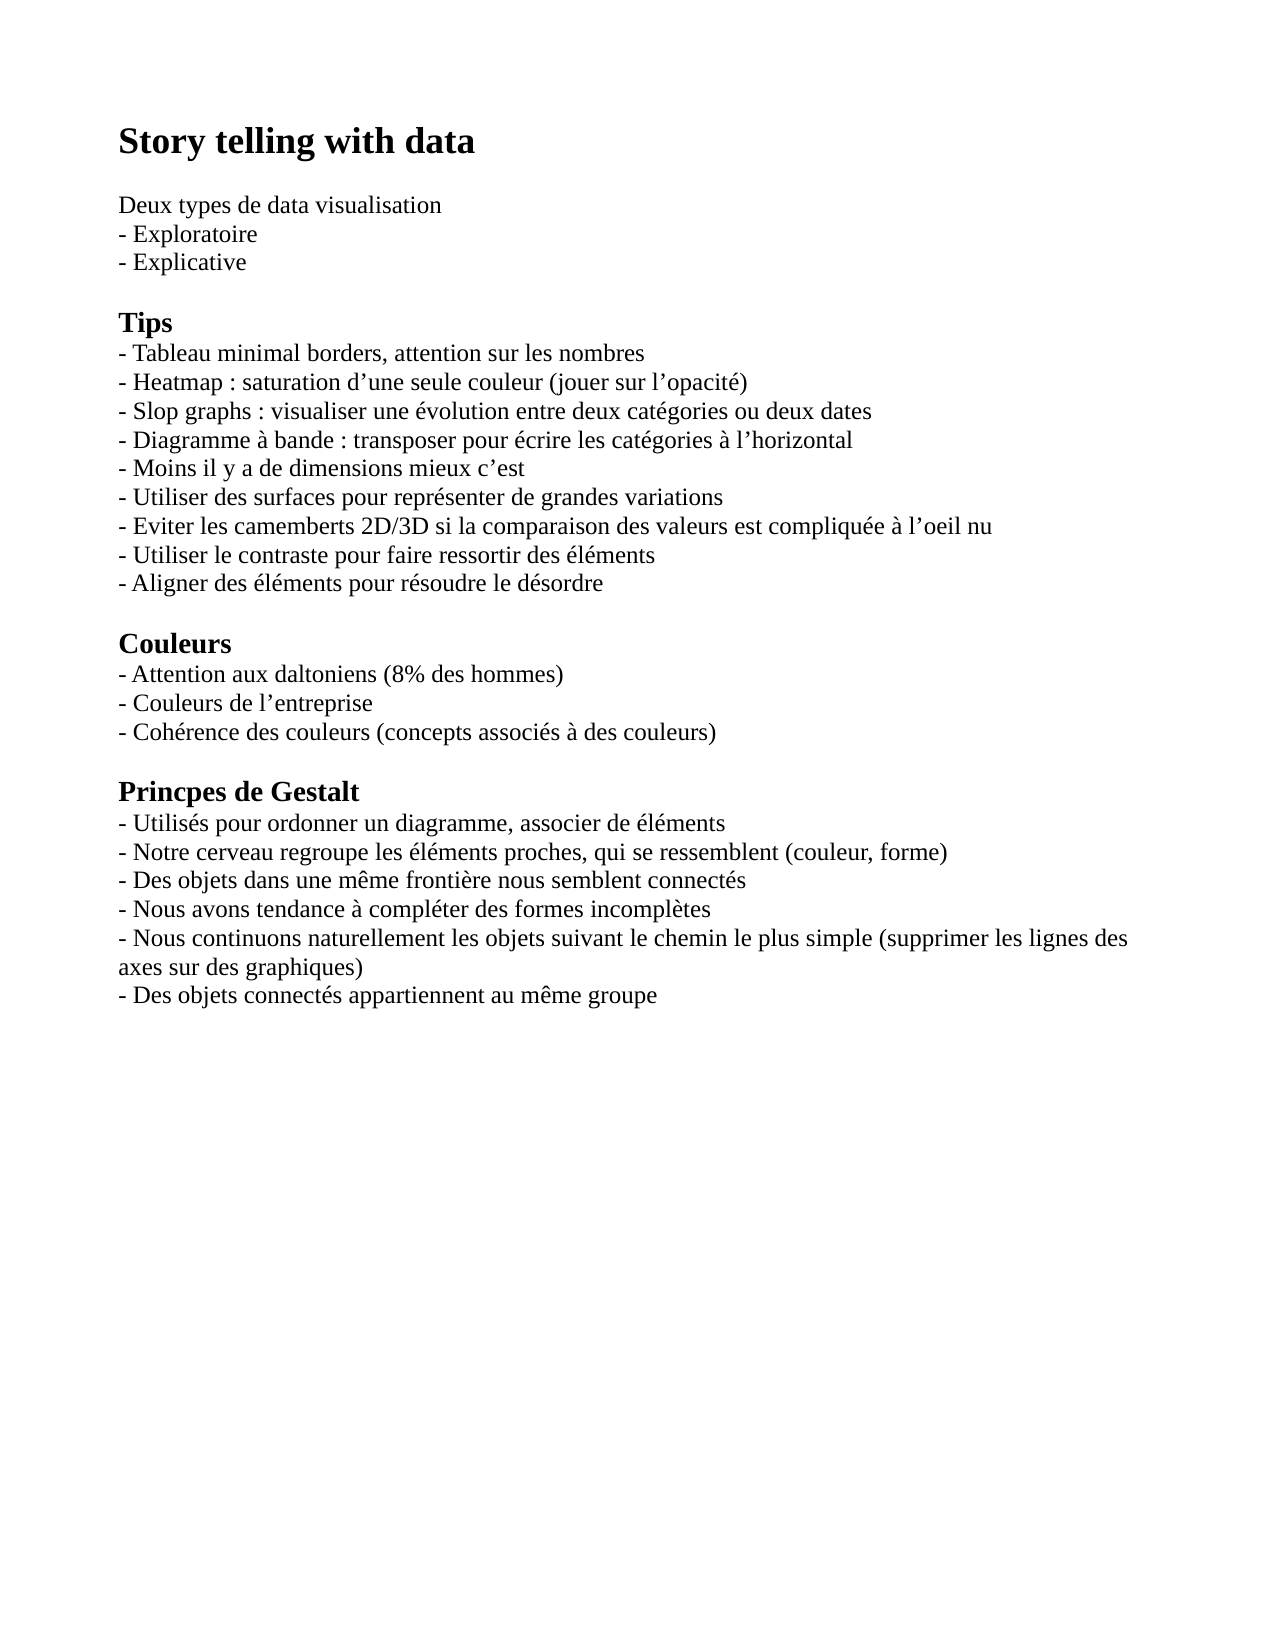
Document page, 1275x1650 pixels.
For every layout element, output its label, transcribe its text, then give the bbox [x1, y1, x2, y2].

text - Des objets connectés appartiennent au même groupe [118, 981, 1157, 1009]
text - Aligner des éléments pour résoudre le désordre [118, 568, 1157, 597]
text Deux types de data visualisation [118, 190, 1157, 219]
text - Eviter les camemberts 2D/3D si la comparaison des valeurs est compliquée à l’oeil nu [118, 511, 1157, 540]
text Story telling with data [118, 118, 1157, 161]
text - Nous continuons naturellement les objets suivant le chemin le plus simple (supprimer les lignes des axes sur des graphiques) [118, 923, 1157, 981]
text - Diagramme à bande : transposer pour écrire les catégories à l’horizontal [118, 425, 1157, 453]
text Princpes de Gestalt [118, 774, 1157, 808]
text - Utilisés pour ordonner un diagramme, associer de éléments [118, 808, 1157, 837]
text - Couleurs de l’entreprise [118, 688, 1157, 717]
text - Attention aux daltoniens (8% des hommes) [118, 659, 1157, 688]
text - Slop graphs : visualiser une évolution entre deux catégories ou deux dates [118, 396, 1157, 425]
text - Cohérence des couleurs (concepts associés à des couleurs) [118, 717, 1157, 746]
text Couleurs [118, 626, 1157, 659]
text Tips [118, 305, 1157, 338]
text - Moins il y a de dimensions mieux c’est [118, 453, 1157, 482]
text - Heatmap : saturation d’une seule couleur (jouer sur l’opacité) [118, 367, 1157, 396]
text - Exploratoire [118, 219, 1157, 247]
text - Utiliser des surfaces pour représenter de grandes variations [118, 482, 1157, 511]
text - Des objets dans une même frontière nous semblent connectés [118, 866, 1157, 894]
text - Tableau minimal borders, attention sur les nombres [118, 338, 1157, 367]
text - Notre cerveau regroupe les éléments proches, qui se ressemblent (couleur, forme) [118, 837, 1157, 866]
text - Explicative [118, 247, 1157, 276]
text - Nous avons tendance à compléter des formes incomplètes [118, 894, 1157, 923]
text - Utiliser le contraste pour faire ressortir des éléments [118, 540, 1157, 568]
